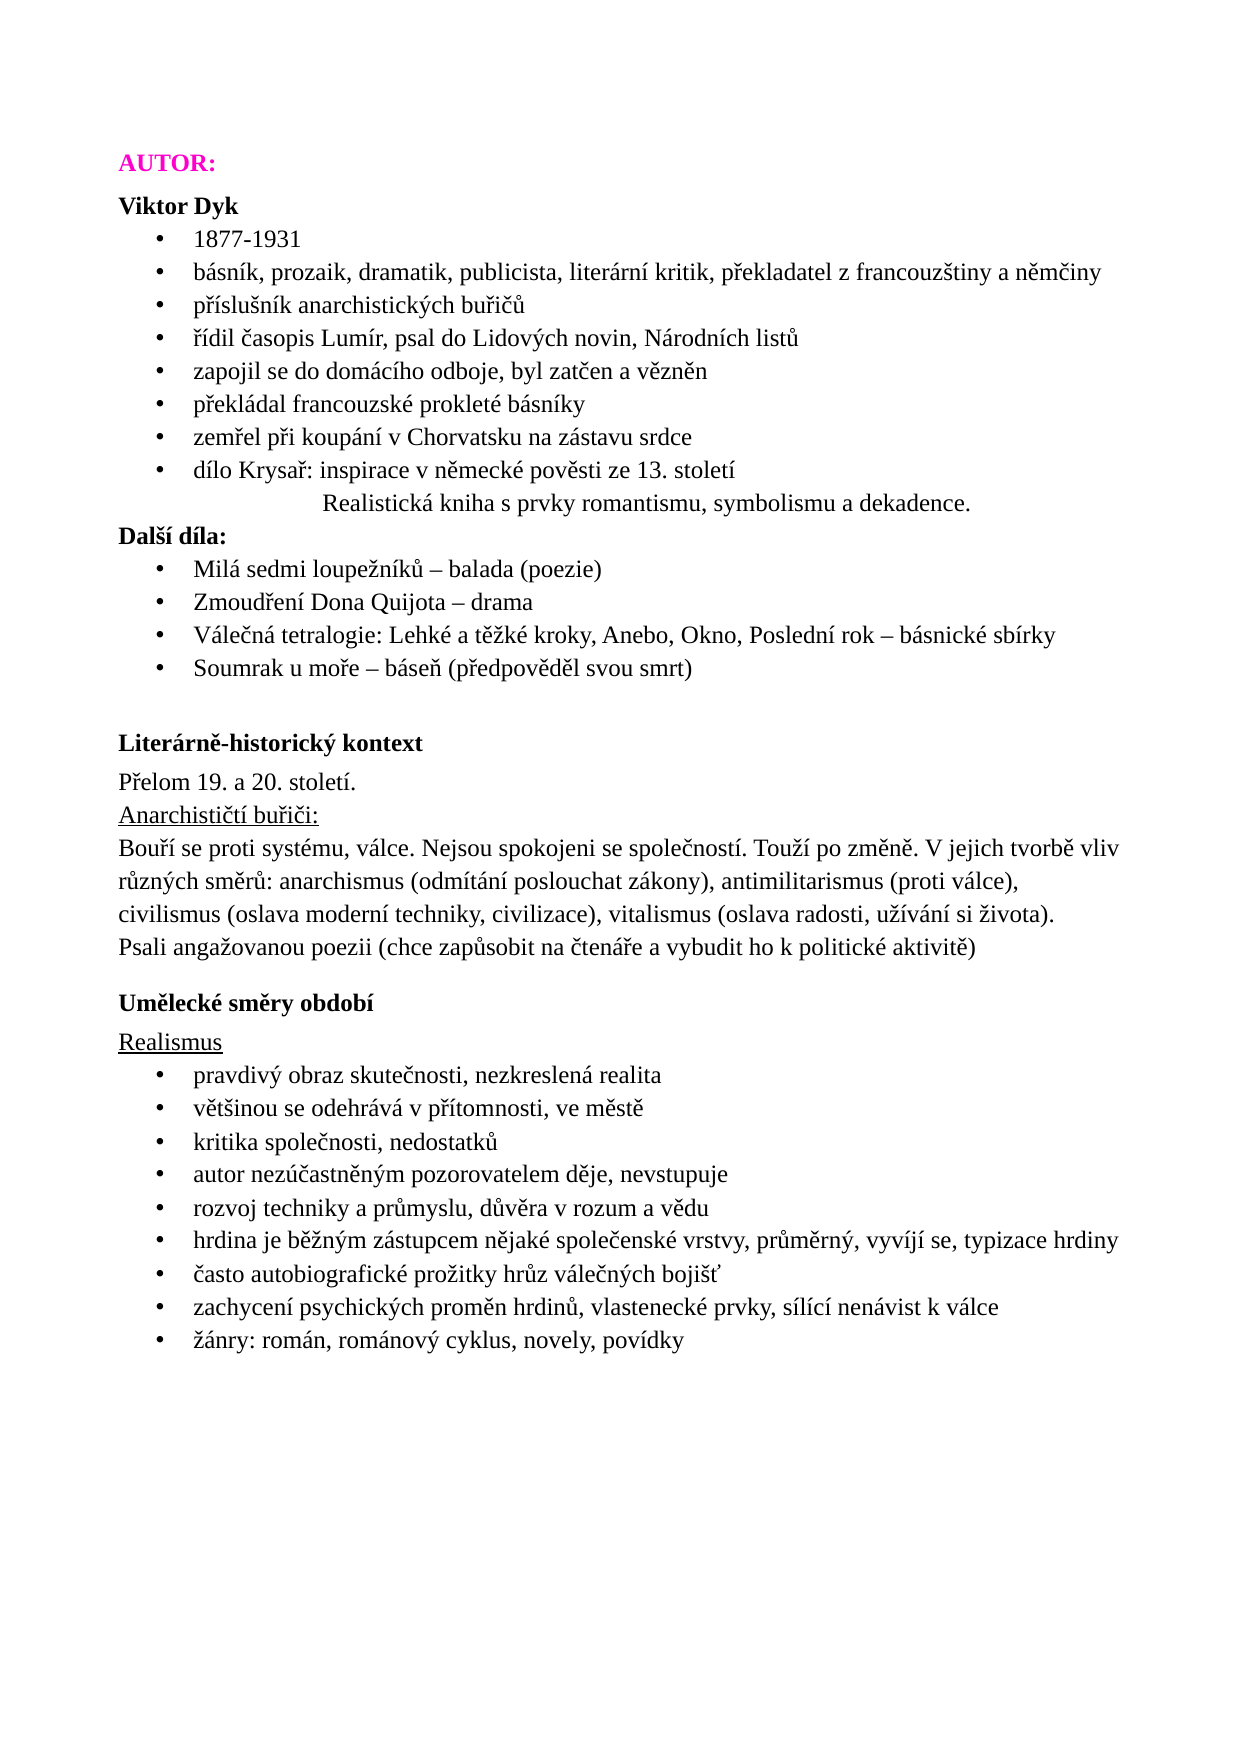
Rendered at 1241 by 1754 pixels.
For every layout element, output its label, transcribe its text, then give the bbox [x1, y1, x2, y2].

text Další díla: [118, 521, 1122, 550]
list rozvoj techniky a průmyslu, důvěra v rozum a vědu [156, 1193, 1122, 1221]
list příslušník anarchistických buřičů [156, 290, 1122, 319]
list zapojil se do domácího odboje, byl zatčen a vězněn [156, 356, 1122, 385]
list Válečná tetralogie: Lehké a těžké kroky, Anebo, Okno, Poslední rok – básnické sbírky [156, 620, 1122, 649]
list autor nezúčastněným pozorovatelem děje, nevstupuje [156, 1159, 1122, 1188]
list Milá sedmi loupežníků – balada (poezie) [156, 554, 1122, 583]
text Literárně-historický kontext [118, 728, 1122, 757]
text AUTOR: [118, 148, 1122, 176]
list většinou se odehrává v přítomnosti, ve městě [156, 1093, 1122, 1122]
list často autobiografické prožitky hrůz válečných bojišť [156, 1259, 1122, 1287]
text Realismus [118, 1027, 1122, 1056]
list hrdina je běžným zástupcem nějaké společenské vrstvy, průměrný, vyvíjí se, typizace hrdiny [156, 1226, 1122, 1254]
list Zmoudření Dona Quijota – drama [156, 587, 1122, 616]
text Viktor Dyk [118, 191, 1122, 220]
text Přelom 19. a 20. století. [118, 767, 1122, 796]
list zemřel při koupání v Chorvatsku na zástavu srdce [156, 422, 1122, 451]
list kritika společnosti, nedostatků [156, 1127, 1122, 1155]
list Soumrak u moře – báseň (předpověděl svou smrt) [156, 653, 1122, 682]
list zachycení psychických proměn hrdinů, vlastenecké prvky, sílící nenávist k válce [156, 1292, 1122, 1320]
list překládal francouzské prokleté básníky [156, 389, 1122, 418]
list pravdivý obraz skutečnosti, nezkreslená realita [156, 1061, 1122, 1089]
text Bouří se proti systému, válce. Nejsou spokojeni se společností. Touží po změně. V jejich tvorbě vliv různých směrů: anarchismus (odmítání poslouchat zákony), antimilitarismus (proti válce), civilismus (oslava moderní techniky, civilizace), vitalismus (oslava radosti, užívání si života). [118, 833, 1122, 928]
text Realistická kniha s prvky romantismu, symbolismu a dekadence. [118, 488, 1122, 517]
list básník, prozaik, dramatik, publicista, literární kritik, překladatel z francouzštiny a němčiny [156, 257, 1122, 286]
text Umělecké směry období [118, 988, 1122, 1017]
text Anarchističtí buřiči: [118, 800, 1122, 828]
list dílo Krysař: inspirace v německé pověsti ze 13. století [156, 455, 1122, 484]
list 1877-1931 [156, 224, 1122, 253]
text Psali angažovanou poezii (chce zapůsobit na čtenáře a vybudit ho k politické aktivitě) [118, 932, 1122, 961]
list žánry: román, románový cyklus, novely, povídky [156, 1325, 1122, 1353]
list řídil časopis Lumír, psal do Lidových novin, Národních listů [156, 323, 1122, 352]
